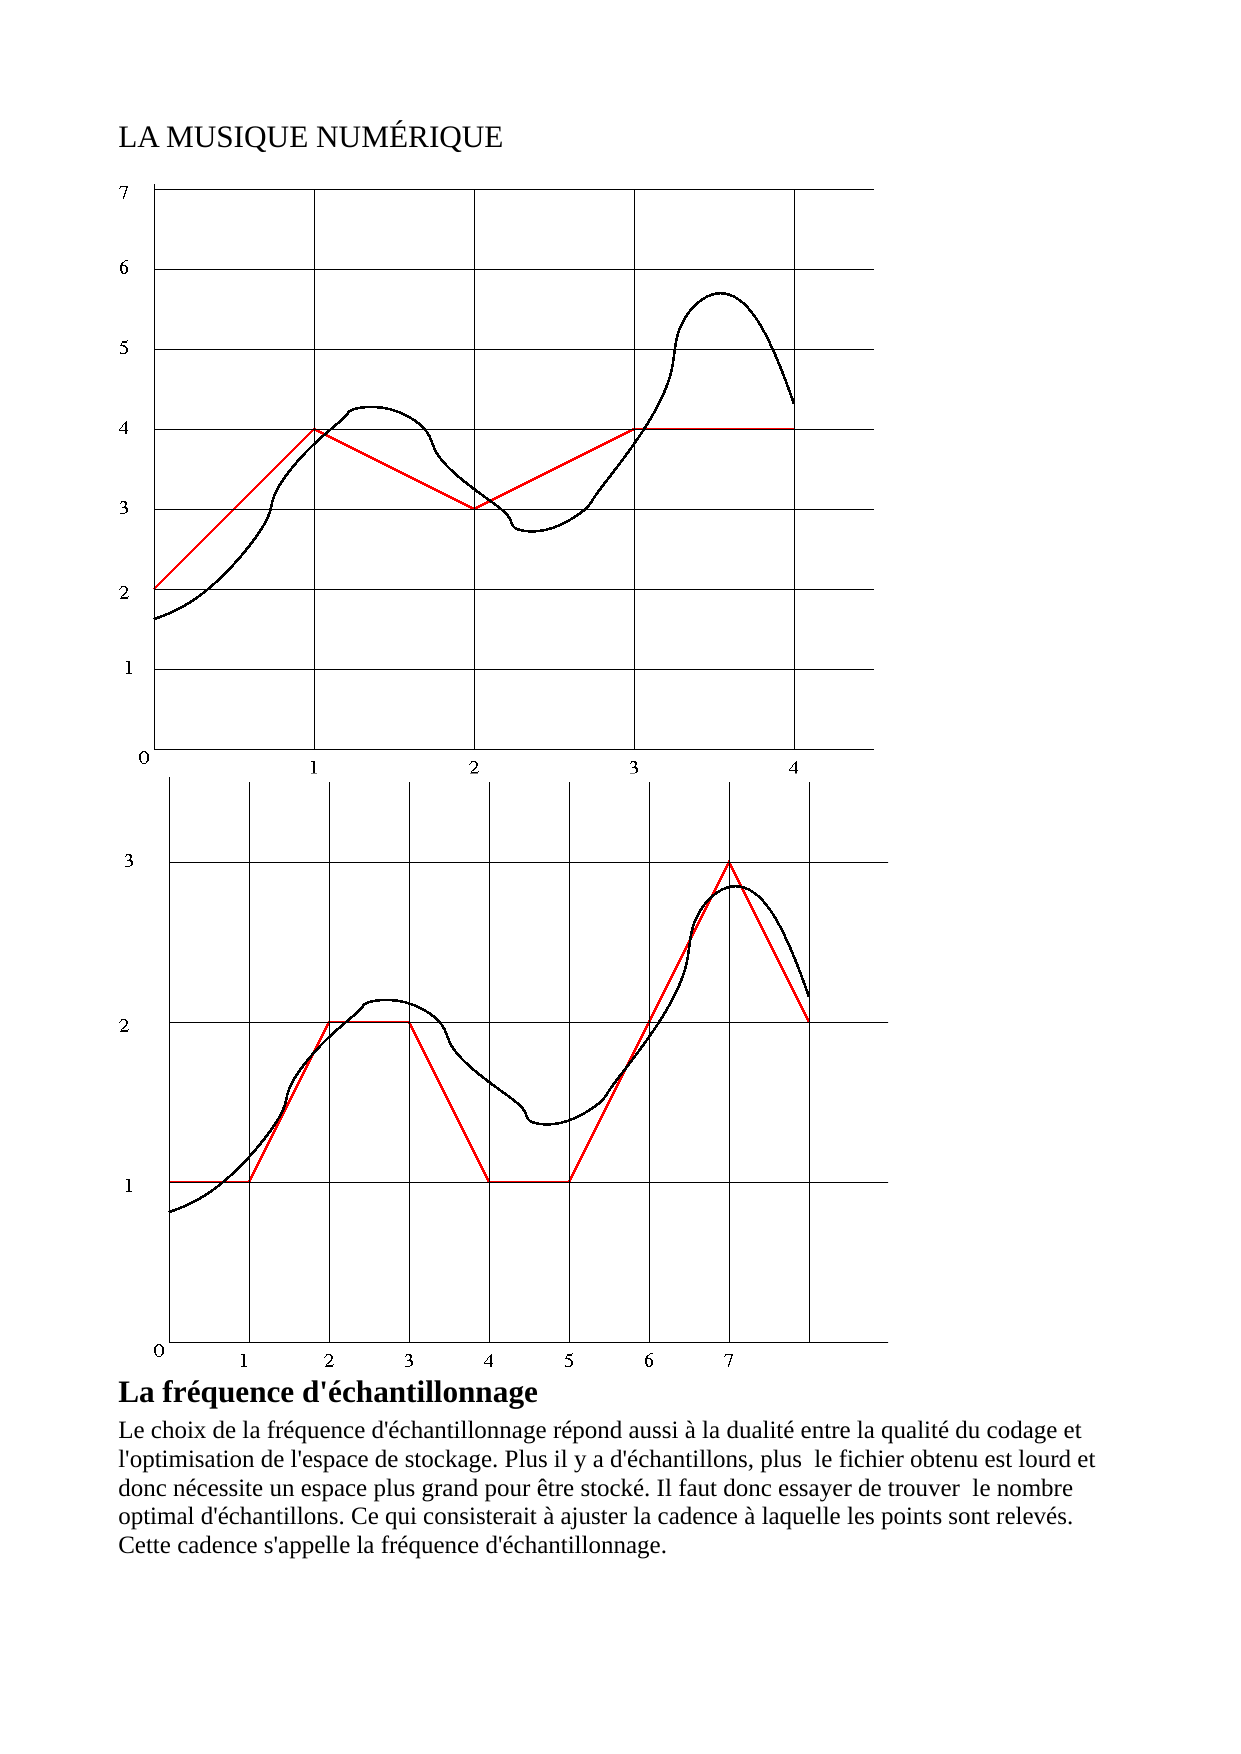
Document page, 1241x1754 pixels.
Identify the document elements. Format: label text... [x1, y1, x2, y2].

subtitle La fréquence d'échantillonnage [118, 1373, 1122, 1409]
picture [118, 183, 874, 774]
text Le choix de la fréquence d'échantillonnage répond aussi à la dualité entre la qualité du codage et l'optimisation de l'espace de stockage. Plus il y a d'échantillons, plus le fichier obtenu est lourd et donc nécessite un espace plus grand pour être stocké. Il faut donc essayer de trouver le nombre optimal d'échantillons. Ce qui consisterait à ajuster la cadence à laquelle les points sont relevés. Cette cadence s'appelle la fréquence d'échantillonnage. [118, 1415, 1122, 1559]
picture [118, 777, 889, 1368]
